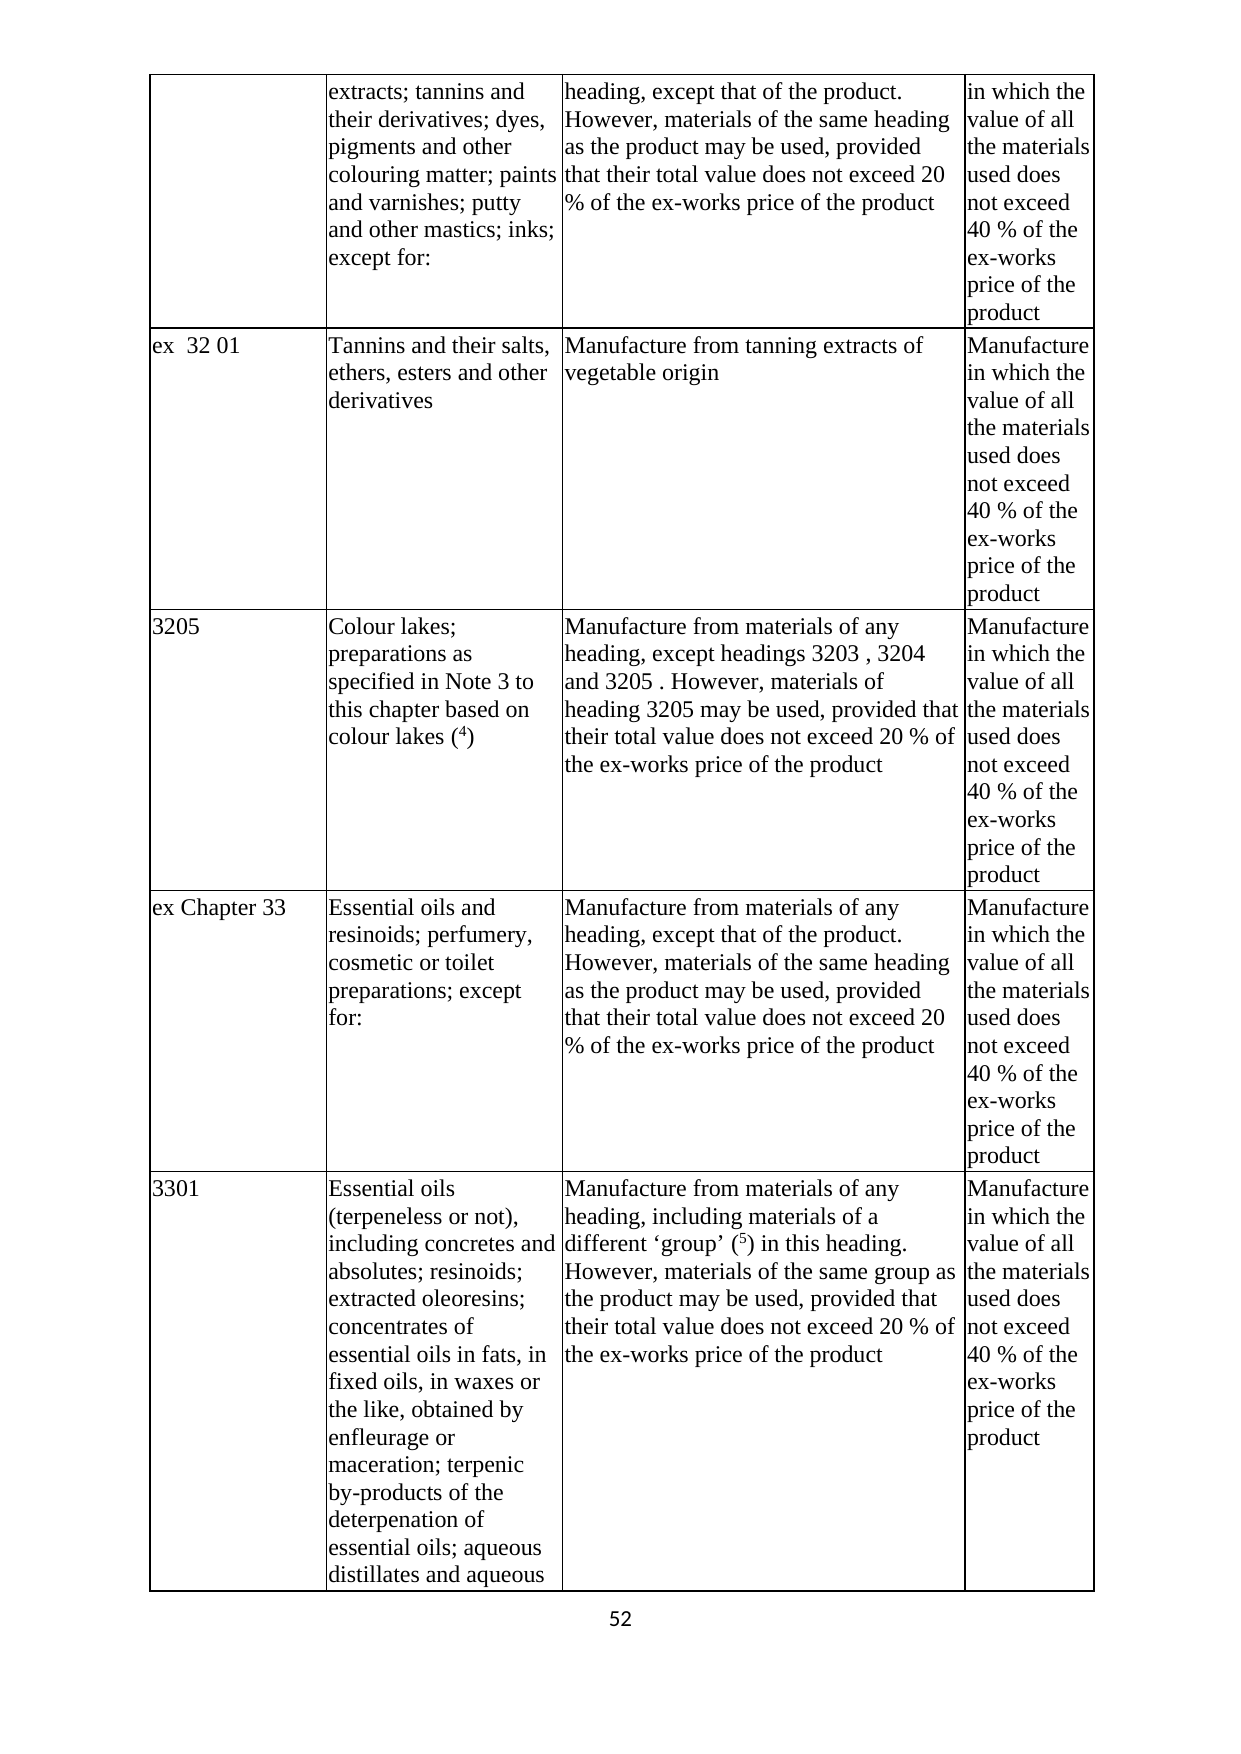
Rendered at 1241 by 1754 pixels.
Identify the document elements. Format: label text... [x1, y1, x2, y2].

table_cell Manufacture from materials of any heading, except that of the product. However, materials of the same heading as the product may be used, provided that their total value does not exceed 20 % of the ex-works price of the product [563, 891, 964, 1171]
table_cell Manufacture in which the value of all the materials used does not exceed 40 % of the ex-works price of the product [966, 891, 1093, 1171]
table_cell Manufacture from materials of any heading, including materials of a different ‘group’ () in this heading. However, materials of the same group as the product may be used, provided that their total value does not exceed 20 % of the ex-works price of the product [563, 1172, 964, 1590]
table_cell ex Chapter 33 [151, 891, 326, 1171]
table_cell Manufacture in which the value of all the materials used does not exceed 40 % of the ex-works price of the product [966, 1172, 1093, 1590]
table_cell 3205 [151, 610, 326, 889]
table_cell 3301 [151, 1172, 326, 1590]
table_cell Manufacture from materials of any heading, except headings 3203 , 3204 and 3205 . However, materials of heading 3205 may be used, provided that their total value does not exceed 20 % of the ex-works price of the product [563, 610, 964, 889]
table_cell Manufacture in which the value of all the materials used does not exceed 40 % of the ex-works price of the product [966, 610, 1093, 889]
table_cell Manufacture in which the value of all the materials used does not exceed 40 % of the ex-works price of the product [966, 329, 1093, 608]
table_cell ex 32 01 [151, 329, 326, 608]
table_cell Essential oils (terpeneless or not), including concretes and absolutes; resinoids; extracted oleoresins; concentrates of essential oils in fats, in fixed oils, in waxes or the like, obtained by enfleurage or maceration; terpenic by-products of the deterpenation of essential oils; aqueous distillates and aqueous [327, 1172, 562, 1590]
table_cell in which the value of all the materials used does not exceed 40 % of the ex-works price of the product [966, 75, 1093, 327]
table_cell Essential oils and resinoids; perfumery, cosmetic or toilet preparations; except for: [327, 891, 562, 1171]
table_cell Tannins and their salts, ethers, esters and other derivatives [327, 329, 562, 608]
table_cell Manufacture from tanning extracts of vegetable origin [563, 329, 964, 608]
table_cell heading, except that of the product. However, materials of the same heading as the product may be used, provided that their total value does not exceed 20 % of the ex-works price of the product [563, 75, 964, 327]
table_cell Colour lakes; preparations as specified in Note 3 to this chapter based on colour lakes () [327, 610, 562, 889]
table_cell [151, 75, 326, 327]
table_cell extracts; tannins and their derivatives; dyes, pigments and other colouring matter; paints and varnishes; putty and other mastics; inks; except for: [327, 75, 562, 327]
